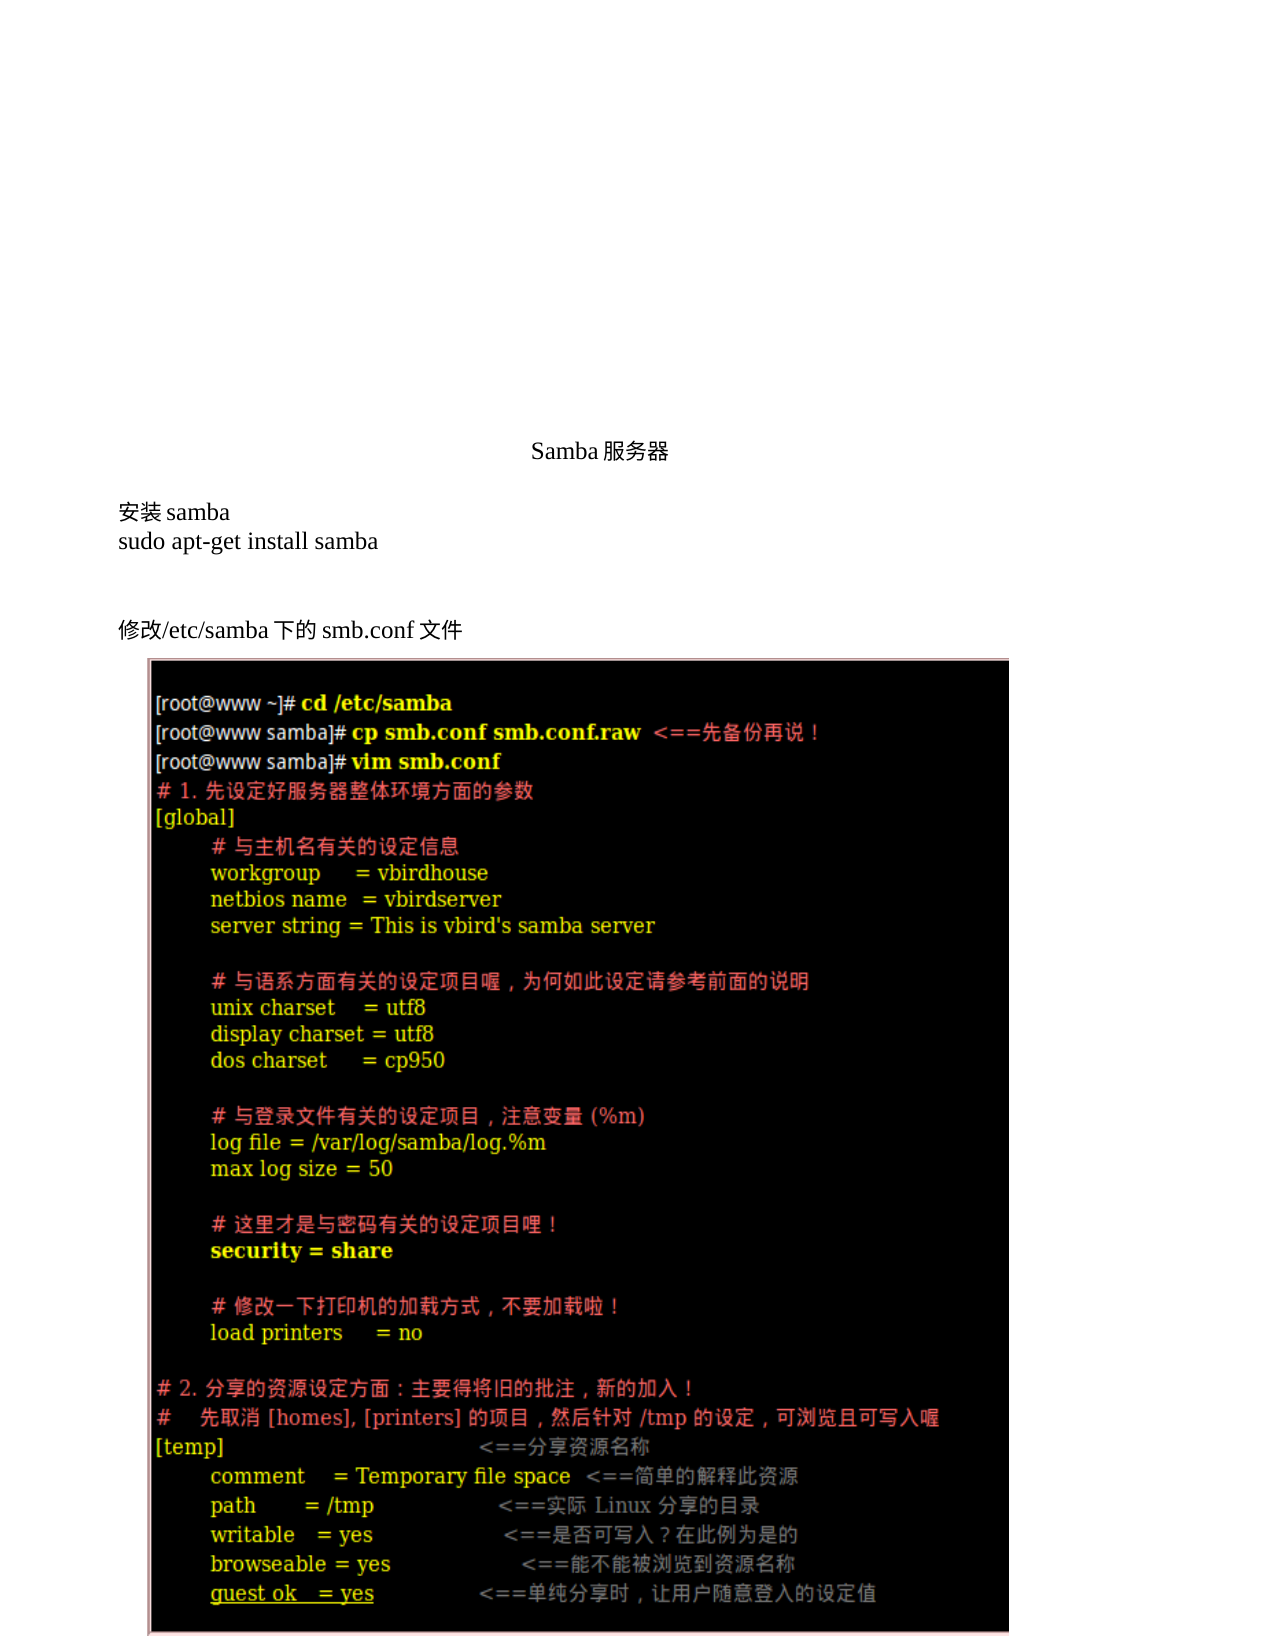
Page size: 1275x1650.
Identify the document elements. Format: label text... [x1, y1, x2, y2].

text sudo apt-get install samba [118, 526, 1157, 555]
text 安装samba [118, 495, 1157, 526]
picture [146, 658, 1009, 1636]
text Samba服务器 [118, 434, 1157, 466]
text 修改/etc/samba下的smb.conf文件 [118, 613, 1157, 644]
